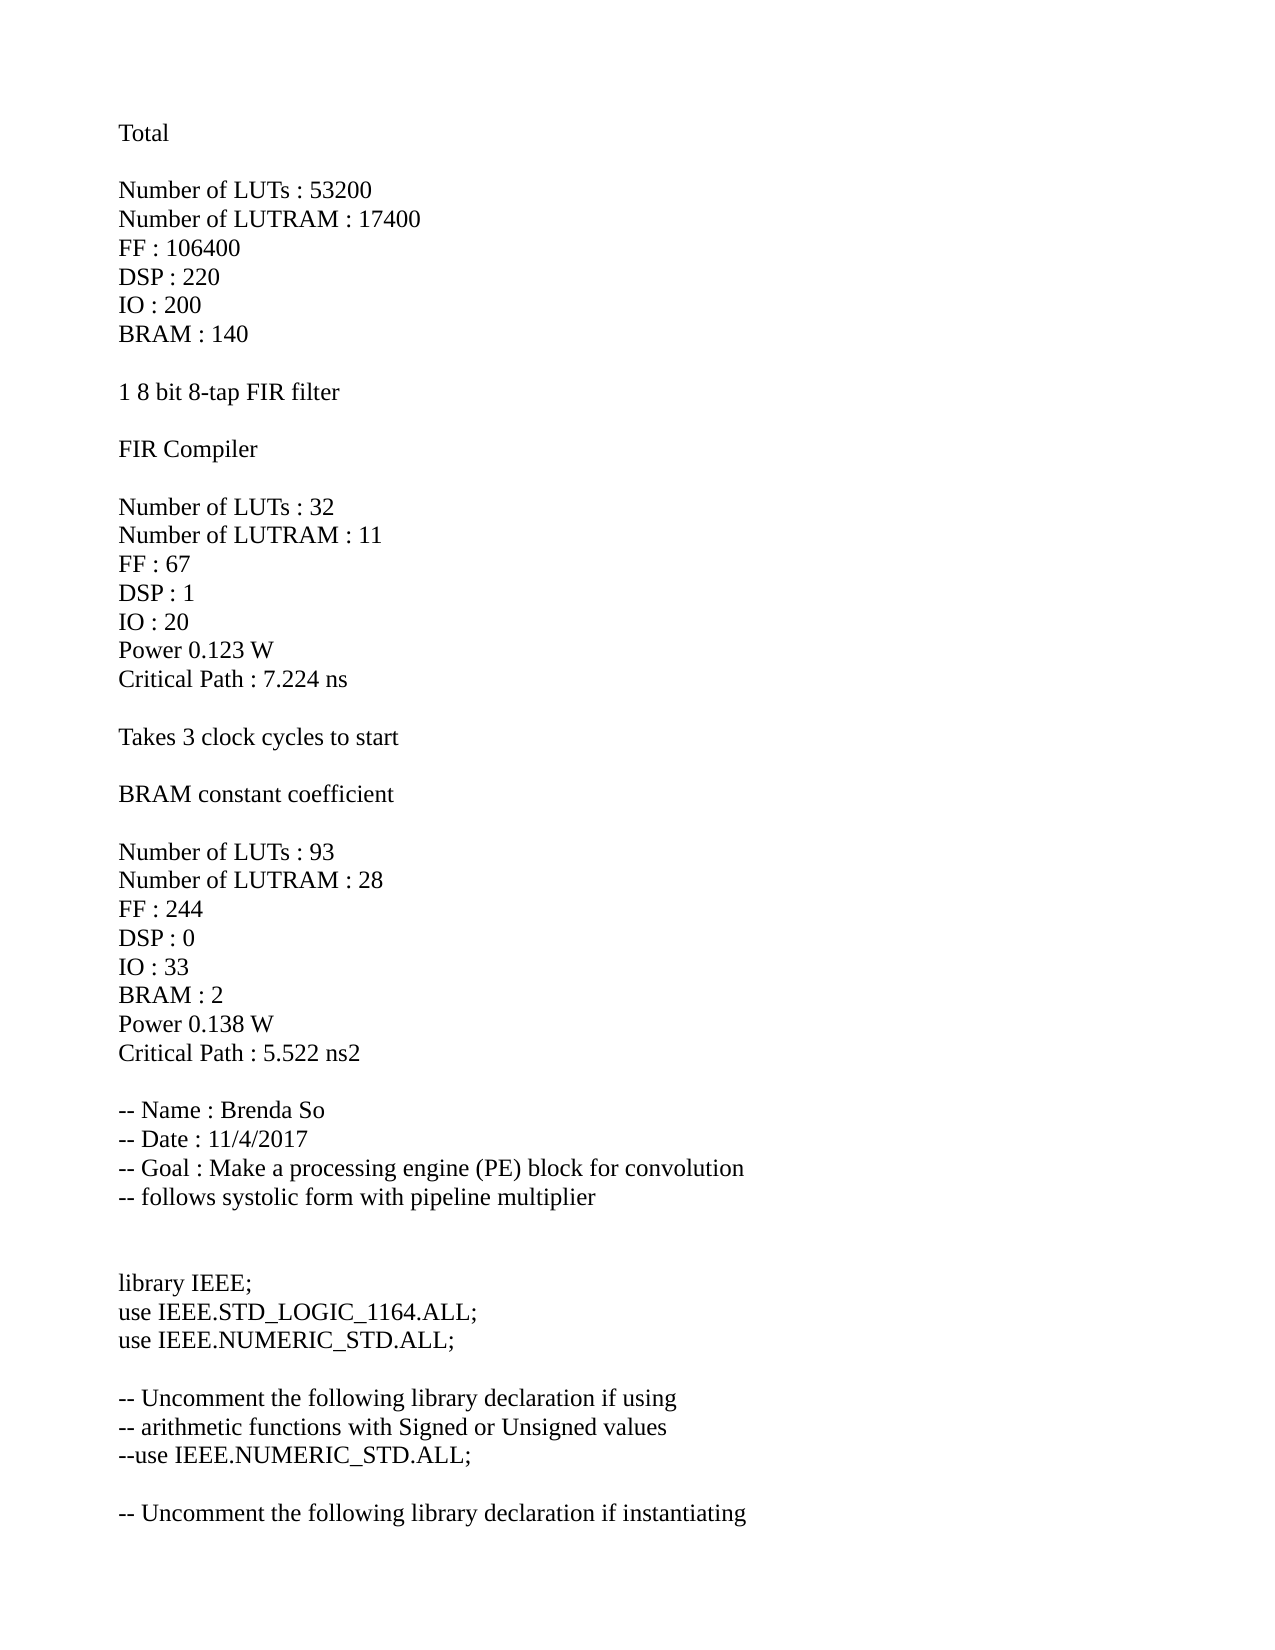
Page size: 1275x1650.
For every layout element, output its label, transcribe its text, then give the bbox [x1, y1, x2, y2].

text use IEEE.NUMERIC_STD.ALL; [118, 1326, 1157, 1354]
text use IEEE.STD_LOGIC_1164.ALL; [118, 1297, 1157, 1326]
text BRAM constant coefficient [118, 779, 1157, 808]
text --use IEEE.NUMERIC_STD.ALL; [118, 1441, 1157, 1469]
text FF : 67 [118, 549, 1157, 578]
text 1 8 bit 8-tap FIR filter [118, 377, 1157, 406]
text Critical Path : 7.224 ns [118, 664, 1157, 693]
text Number of LUTs : 93 [118, 837, 1157, 866]
text -- Date : 11/4/2017 [118, 1124, 1157, 1153]
text Number of LUTs : 53200 [118, 176, 1157, 204]
text -- follows systolic form with pipeline multiplier [118, 1182, 1157, 1211]
text Number of LUTRAM : 28 [118, 866, 1157, 894]
text IO : 20 [118, 607, 1157, 636]
text FF : 244 [118, 894, 1157, 923]
text Power 0.123 W [118, 636, 1157, 664]
text Critical Path : 5.522 ns2 [118, 1038, 1157, 1067]
text Total [118, 118, 1157, 147]
text -- Goal : Make a processing engine (PE) block for convolution [118, 1153, 1157, 1182]
text Power 0.138 W [118, 1009, 1157, 1038]
text DSP : 1 [118, 578, 1157, 607]
text BRAM : 2 [118, 981, 1157, 1009]
text Number of LUTs : 32 [118, 492, 1157, 521]
text Number of LUTRAM : 17400 [118, 204, 1157, 233]
text FIR Compiler [118, 434, 1157, 463]
text -- Name : Brenda So [118, 1096, 1157, 1124]
text Takes 3 clock cycles to start [118, 722, 1157, 751]
text FF : 106400 [118, 233, 1157, 262]
text BRAM : 140 [118, 319, 1157, 348]
text -- arithmetic functions with Signed or Unsigned values [118, 1412, 1157, 1441]
text -- Uncomment the following library declaration if using [118, 1383, 1157, 1412]
text DSP : 220 [118, 262, 1157, 291]
text DSP : 0 [118, 923, 1157, 952]
text library IEEE; [118, 1268, 1157, 1297]
text IO : 33 [118, 952, 1157, 981]
text -- Uncomment the following library declaration if instantiating [118, 1498, 1157, 1527]
text IO : 200 [118, 291, 1157, 319]
text Number of LUTRAM : 11 [118, 521, 1157, 549]
